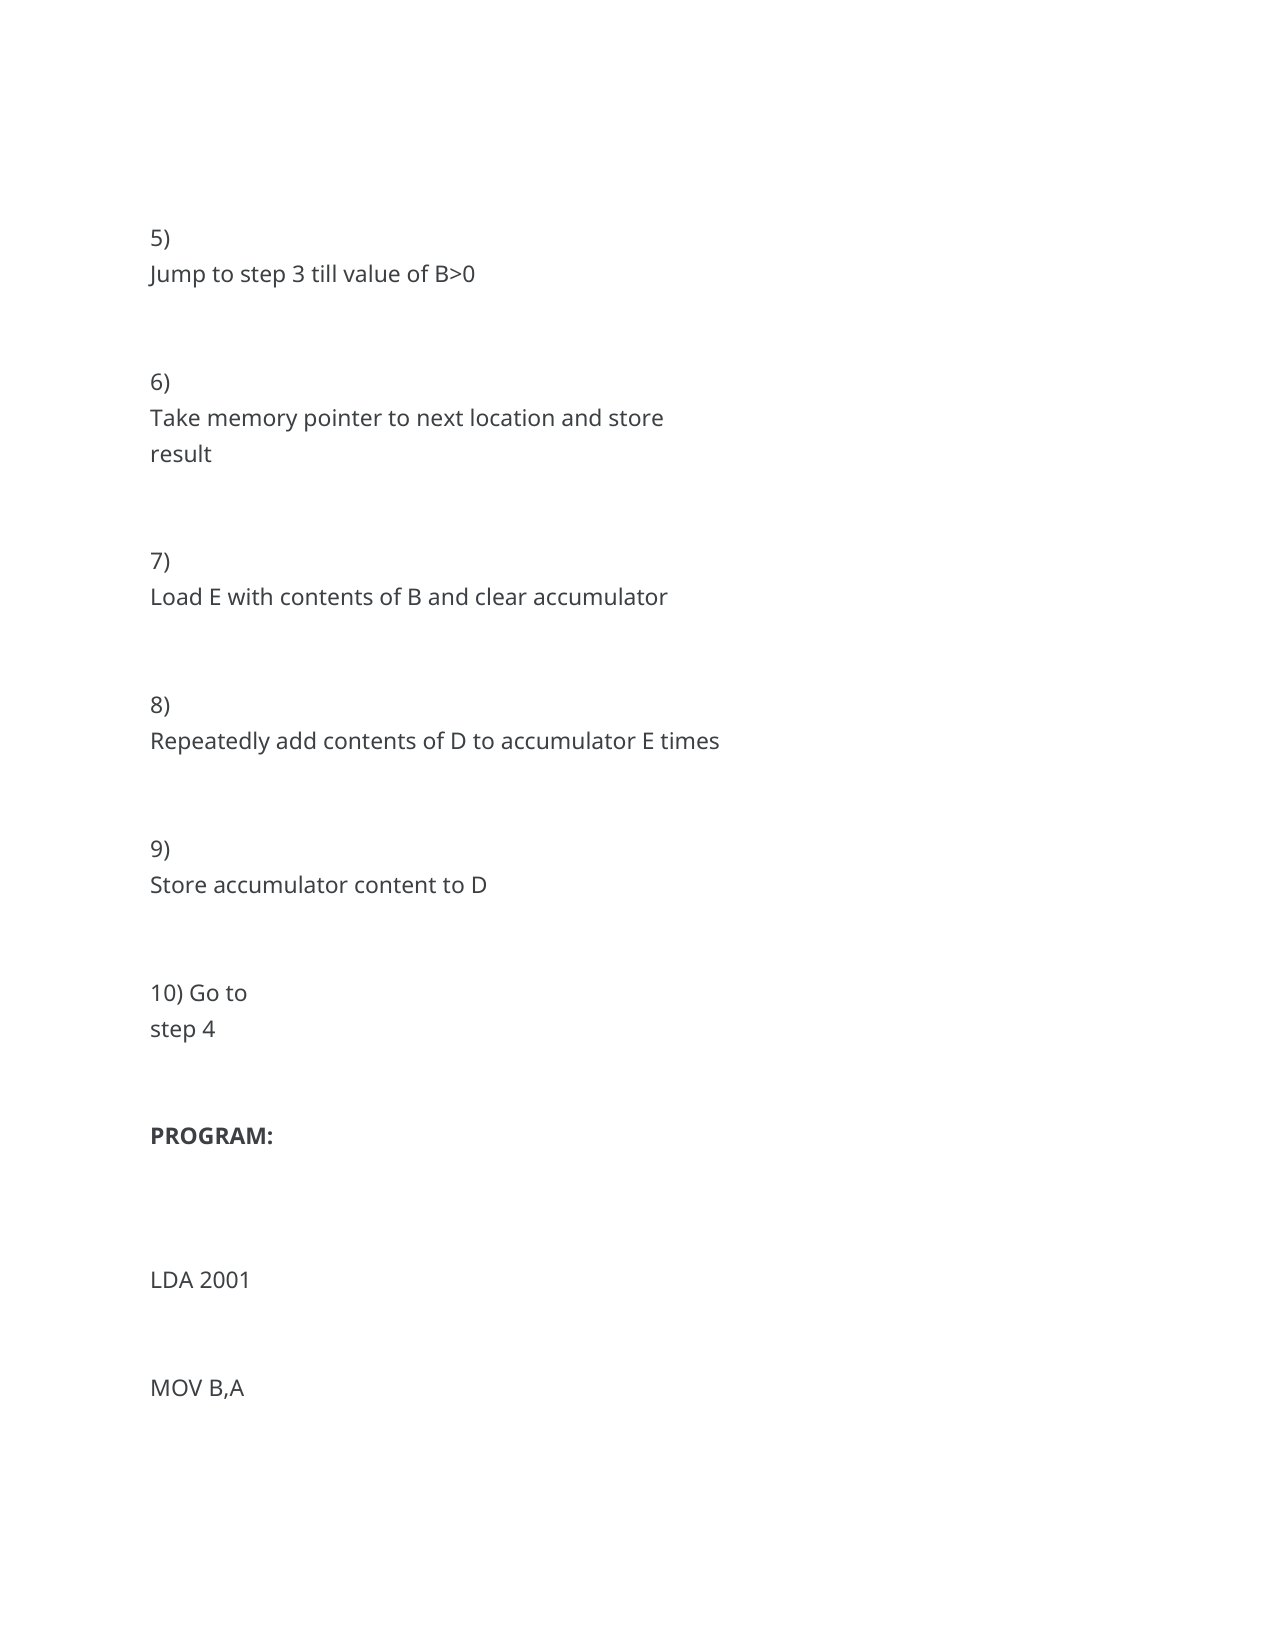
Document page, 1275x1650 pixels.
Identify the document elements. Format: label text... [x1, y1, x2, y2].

text 7) [150, 545, 1125, 577]
text Take memory pointer to next location and store [150, 402, 1125, 433]
text PROGRAM: [150, 1120, 1125, 1152]
text 8) [150, 689, 1125, 720]
text 6) [150, 366, 1125, 397]
text 10) Go to [150, 977, 1125, 1008]
text Repeatedly add contents of D to accumulator E times [150, 725, 1125, 756]
text step 4 [150, 1012, 1125, 1044]
text result [150, 437, 1125, 469]
text LDA 2001 [150, 1264, 1125, 1295]
text Load E with contents of B and clear accumulator [150, 581, 1125, 612]
text 9) [150, 833, 1125, 864]
text Jump to step 3 till value of B>0 [150, 258, 1125, 289]
text Store accumulator content to D [150, 869, 1125, 900]
text 5) [150, 222, 1125, 253]
text MOV B,A [150, 1372, 1125, 1403]
